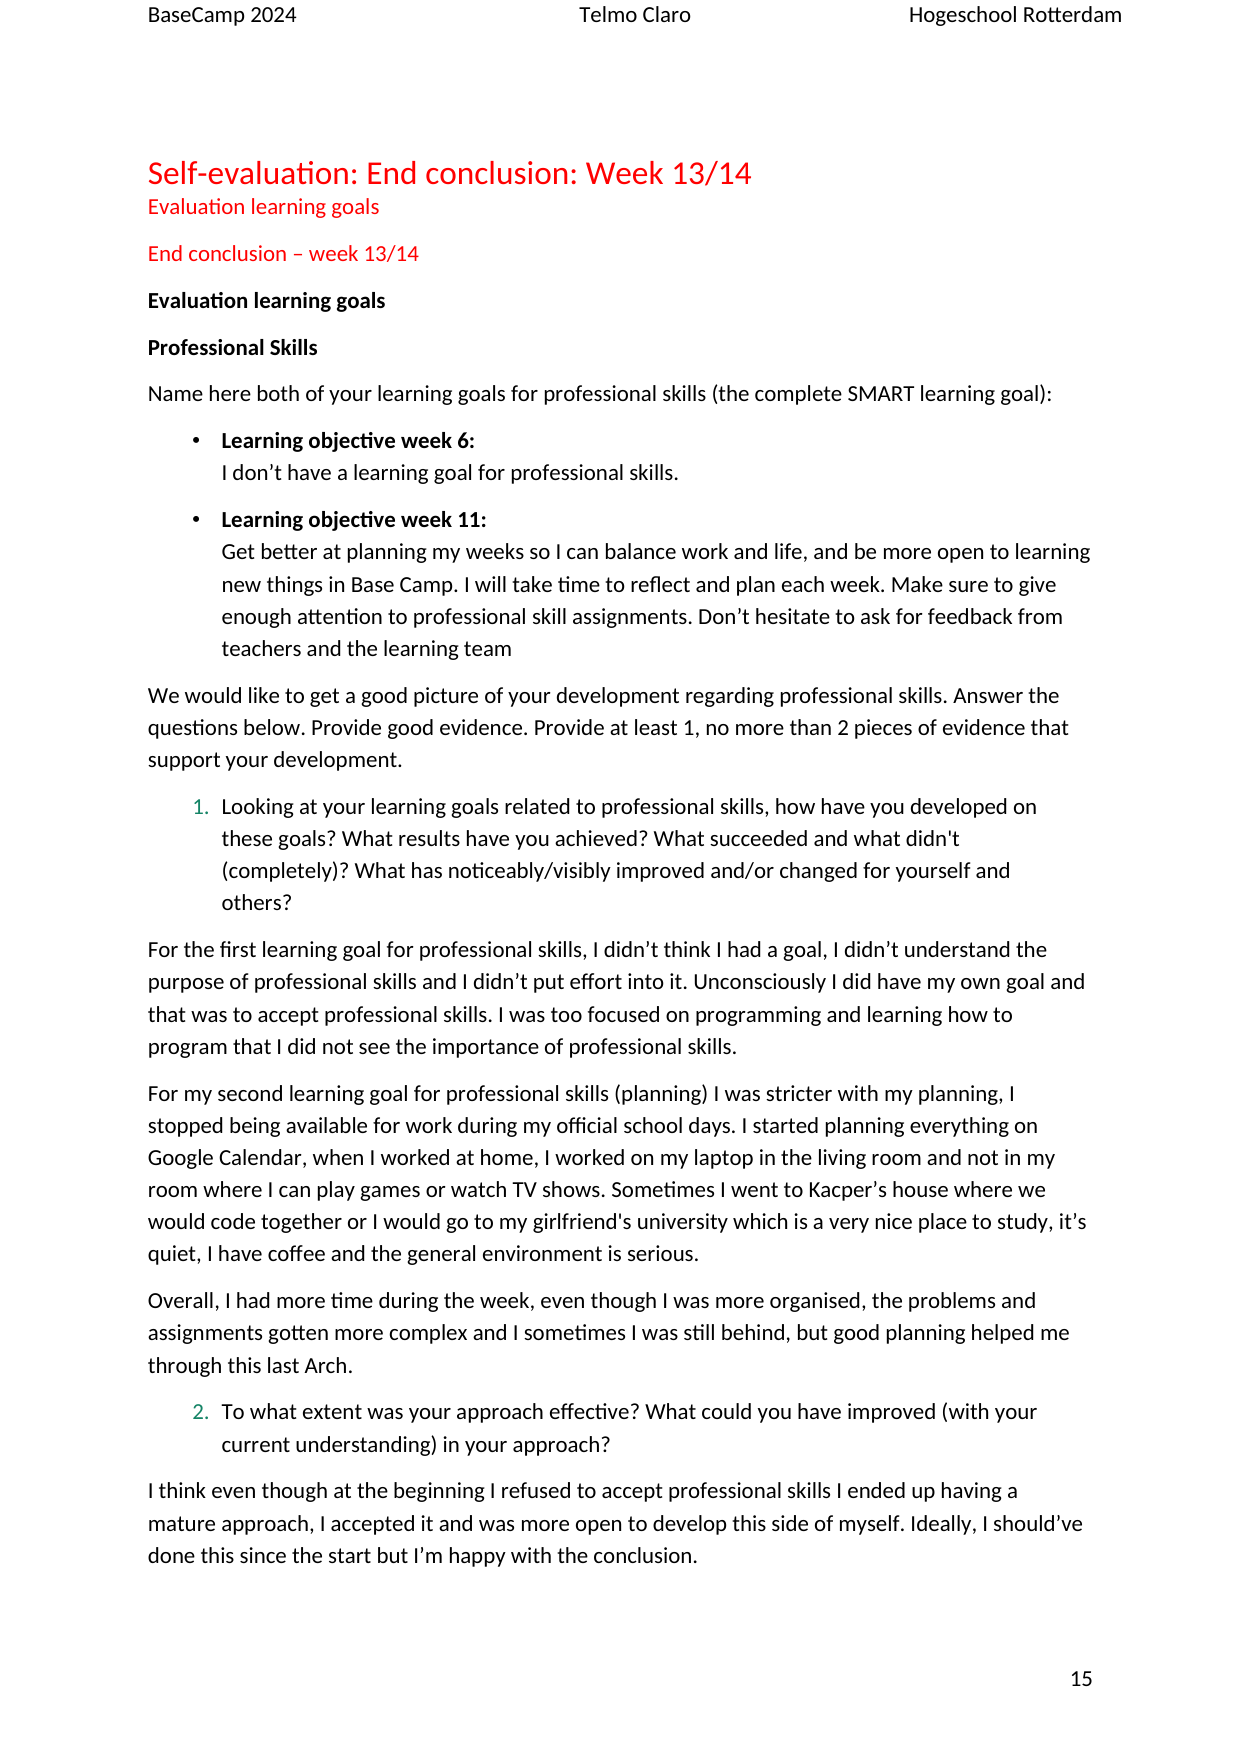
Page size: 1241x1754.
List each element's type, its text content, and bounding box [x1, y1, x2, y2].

text Name here both of your learning goals for professional skills (the complete SMART learning goal): [148, 379, 1093, 408]
text Evaluation learning goals [148, 192, 1093, 221]
text I think even though at the beginning I refused to accept professional skills I ended up having a mature approach, I accepted it and was more open to develop this side of myself. Ideally, I should’ve done this since the start but I’m happy with the conclusion. [148, 1476, 1093, 1569]
list Learning objective week 6: I don’t have a learning goal for professional skills. [192, 426, 1093, 487]
text Overall, I had more time during the week, even though I was more organised, the problems and assignments gotten more complex and I sometimes I was still behind, but good planning helped me through this last Arch. [148, 1286, 1093, 1379]
list To what extent was your approach effective? What could you have improved (with your current understanding) in your approach? [192, 1397, 1093, 1458]
text We would like to get a good picture of your development regarding professional skills. Answer the questions below. Provide good evidence. Provide at least 1, no more than 2 pieces of evidence that support your development. [148, 681, 1093, 773]
subtitle Self-evaluation: End conclusion: Week 13/14 [148, 152, 1093, 192]
list Looking at your learning goals related to professional skills, how have you developed on these goals? What results have you achieved? What succeeded and what didn't (completely)? What has noticeably/visibly improved and/or changed for yourself and others? [192, 792, 1093, 917]
list Learning objective week 11: Get better at planning my weeks so I can balance work and life, and be more open to learning new things in Base Camp. I will take time to reflect and plan each week. Make sure to give enough attention to professional skill assignments. Don’t hesitate to ask for feedback from teachers and the learning team [192, 505, 1093, 662]
text Professional Skills [148, 333, 1093, 361]
text For the first learning goal for professional skills, I didn’t think I had a goal, I didn’t understand the purpose of professional skills and I didn’t put effort into it. Unconsciously I did have my own goal and that was to accept professional skills. I was too focused on programming and learning how to program that I did not see the importance of professional skills. [148, 935, 1093, 1060]
text Evaluation learning goals [148, 286, 1093, 314]
text For my second learning goal for professional skills (planning) I was stricter with my planning, I stopped being available for work during my official school days. I started planning everything on Google Calendar, when I worked at home, I worked on my laptop in the living room and not in my room where I can play games or watch TV shows. Sometimes I went to Kacper’s house where we would code together or I would go to my girlfriend's university which is a very nice place to study, it’s quiet, I have coffee and the general environment is serious. [148, 1079, 1093, 1268]
text End conclusion – week 13/14 [148, 239, 1093, 267]
